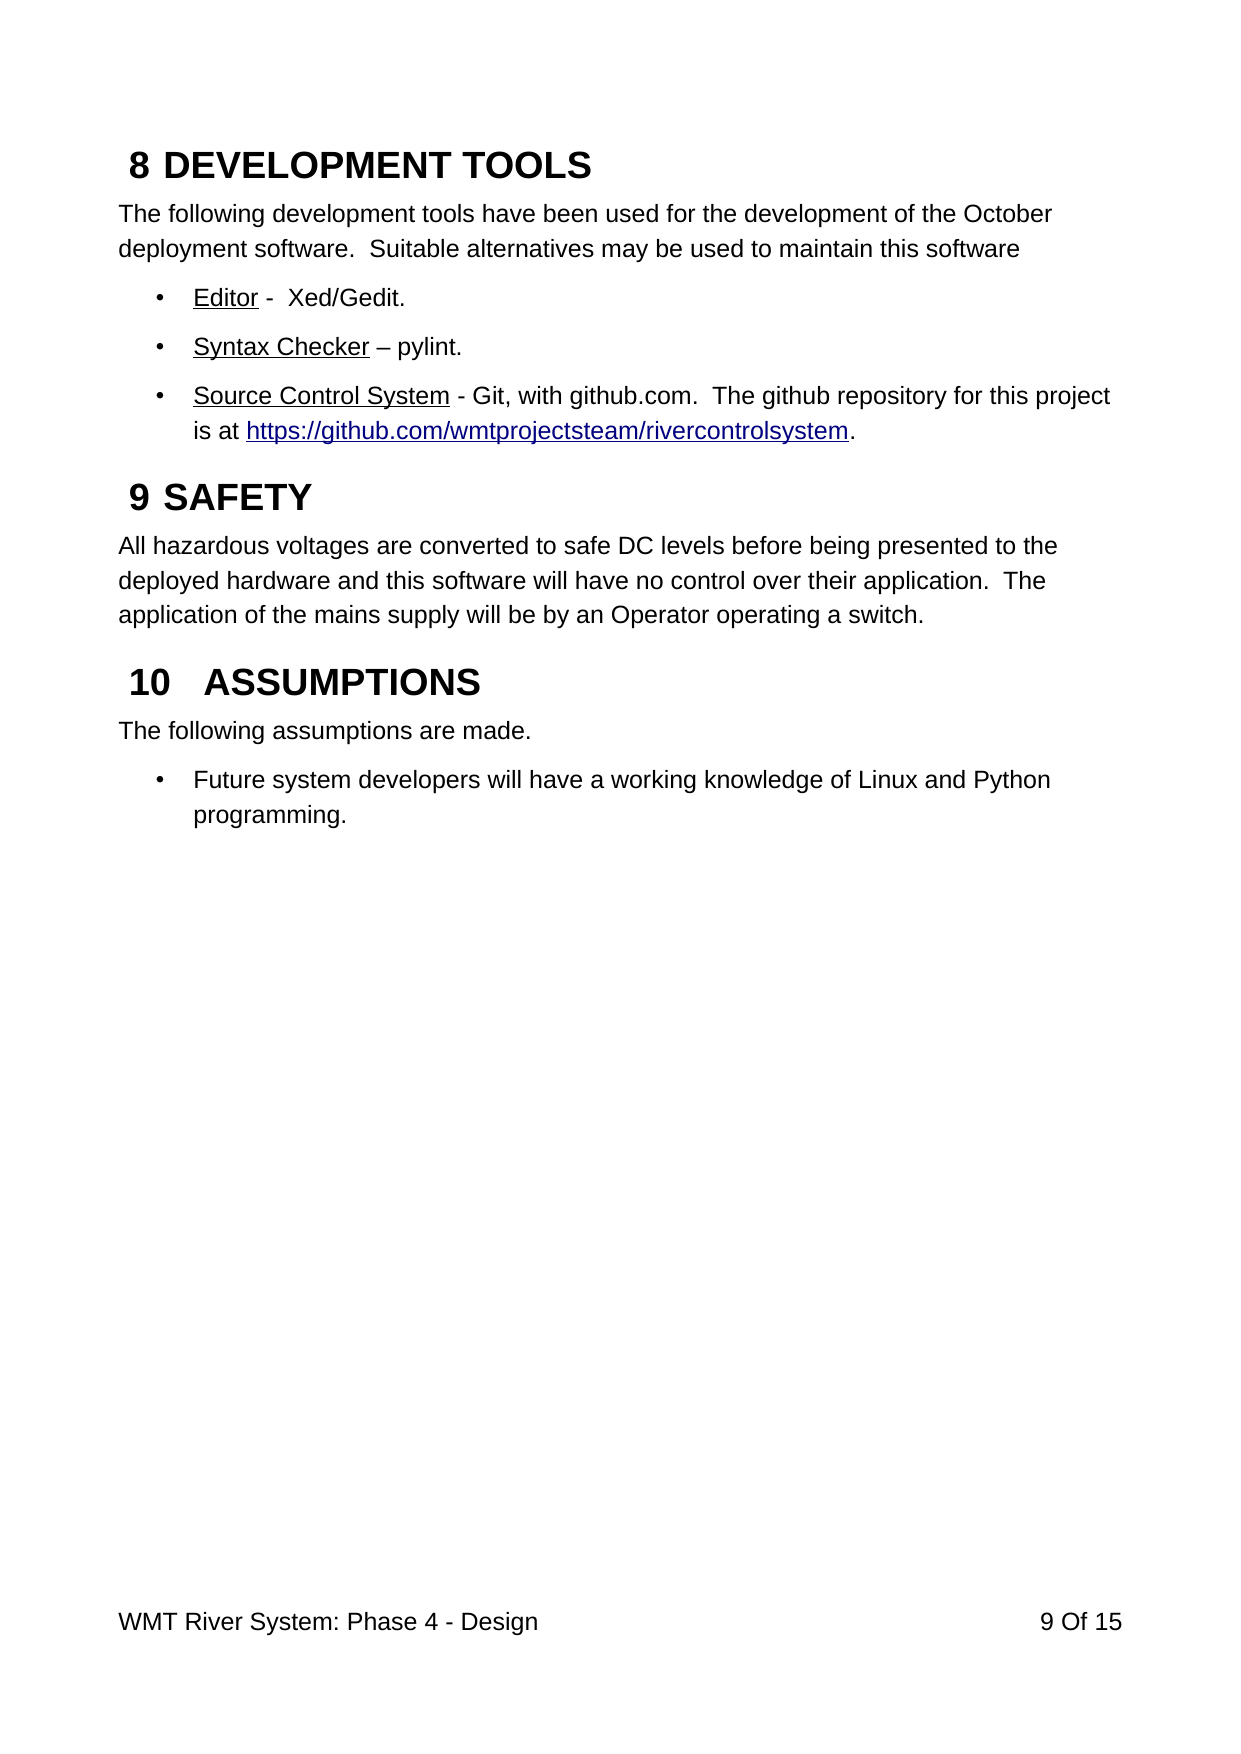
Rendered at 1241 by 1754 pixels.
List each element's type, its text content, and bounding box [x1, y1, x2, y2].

subtitle DEVELOPMENT TOOLS [118, 143, 1122, 187]
text The following assumptions are made. [118, 716, 1122, 745]
list Source Control System - Git, with github.com. The github repository for this project is at https://github.com/wmtprojectsteam/rivercontrolsystem. [156, 381, 1122, 444]
subtitle ASSUMPTIONS [118, 660, 1122, 703]
list Syntax Checker – pylint. [156, 332, 1122, 361]
subtitle SAFETY [118, 475, 1122, 519]
list Future system developers will have a working knowledge of Linux and Python programming. [156, 765, 1122, 828]
text The following development tools have been used for the development of the October deployment software. Suitable alternatives may be used to maintain this software [118, 199, 1122, 262]
text All hazardous voltages are converted to safe DC levels before being presented to the deployed hardware and this software will have no control over their application. The application of the mains supply will be by an Operator operating a switch. [118, 531, 1122, 629]
list Editor - Xed/Gedit. [156, 283, 1122, 312]
